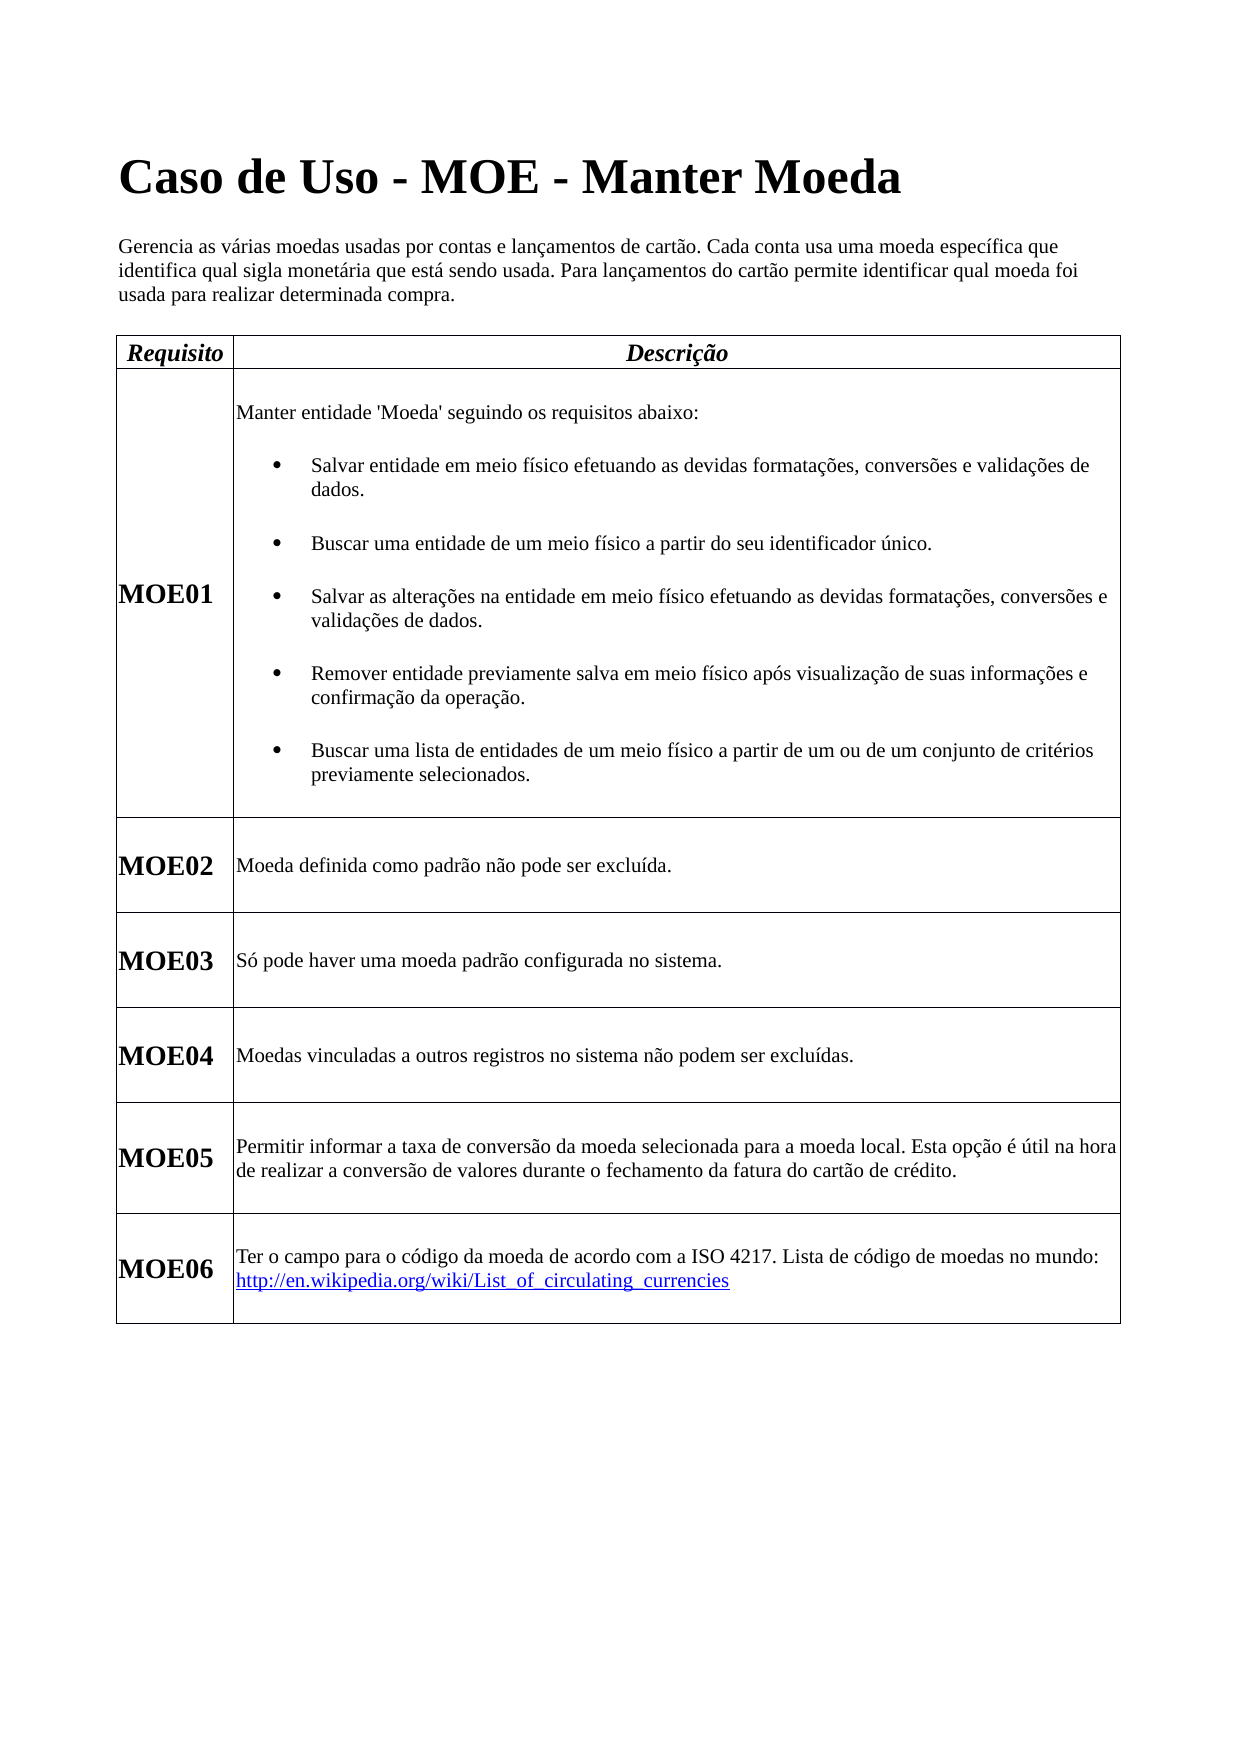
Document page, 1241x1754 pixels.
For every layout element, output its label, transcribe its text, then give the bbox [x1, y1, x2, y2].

table_header Descrição [234, 336, 1120, 368]
table_cell MOE03 [117, 913, 233, 1007]
text Gerencia as várias moedas usadas por contas e lançamentos de cartão. Cada conta usa uma moeda específica que identifica qual sigla monetária que está sendo usada. Para lançamentos do cartão permite identificar qual moeda foi usada para realizar determinada compra. [118, 234, 1122, 306]
table_cell MOE04 [117, 1008, 233, 1102]
table_cell MOE05 [117, 1103, 233, 1212]
table_cell Ter o campo para o código da moeda de acordo com a ISO 4217. Lista de código de moedas no mundo: http://en.wikipedia.org/wiki/List_of_circulating_currencies [234, 1214, 1120, 1323]
table_cell MOE06 [117, 1214, 233, 1323]
table_cell MOE01 [117, 369, 233, 817]
table_header Requisito [117, 336, 233, 368]
table_cell Só pode haver uma moeda padrão configurada no sistema. [234, 913, 1120, 1007]
table_cell Moedas vinculadas a outros registros no sistema não podem ser excluídas. [234, 1008, 1120, 1102]
subtitle Caso de Uso - MOE - Manter Moeda [118, 147, 1122, 205]
table_cell MOE02 [117, 818, 233, 912]
table_cell Permitir informar a taxa de conversão da moeda selecionada para a moeda local. Esta opção é útil na hora de realizar a conversão de valores durante o fechamento da fatura do cartão de crédito. [234, 1103, 1120, 1212]
table_cell Manter entidade 'Moeda' seguindo os requisitos abaixo: Salvar entidade em meio físico efetuando as devidas formatações, conversões e validações de dados. Buscar uma entidade de um meio físico a partir do seu identificador único. Salvar as alterações na entidade em meio físico efetuando as devidas formatações, conversões e validações de dados. Remover entidade previamente salva em meio físico após visualização de suas informações e confirmação da operação. Buscar uma lista de entidades de um meio físico a partir de um ou de um conjunto de critérios previamente selecionados. [234, 369, 1120, 817]
table_cell Moeda definida como padrão não pode ser excluída. [234, 818, 1120, 912]
